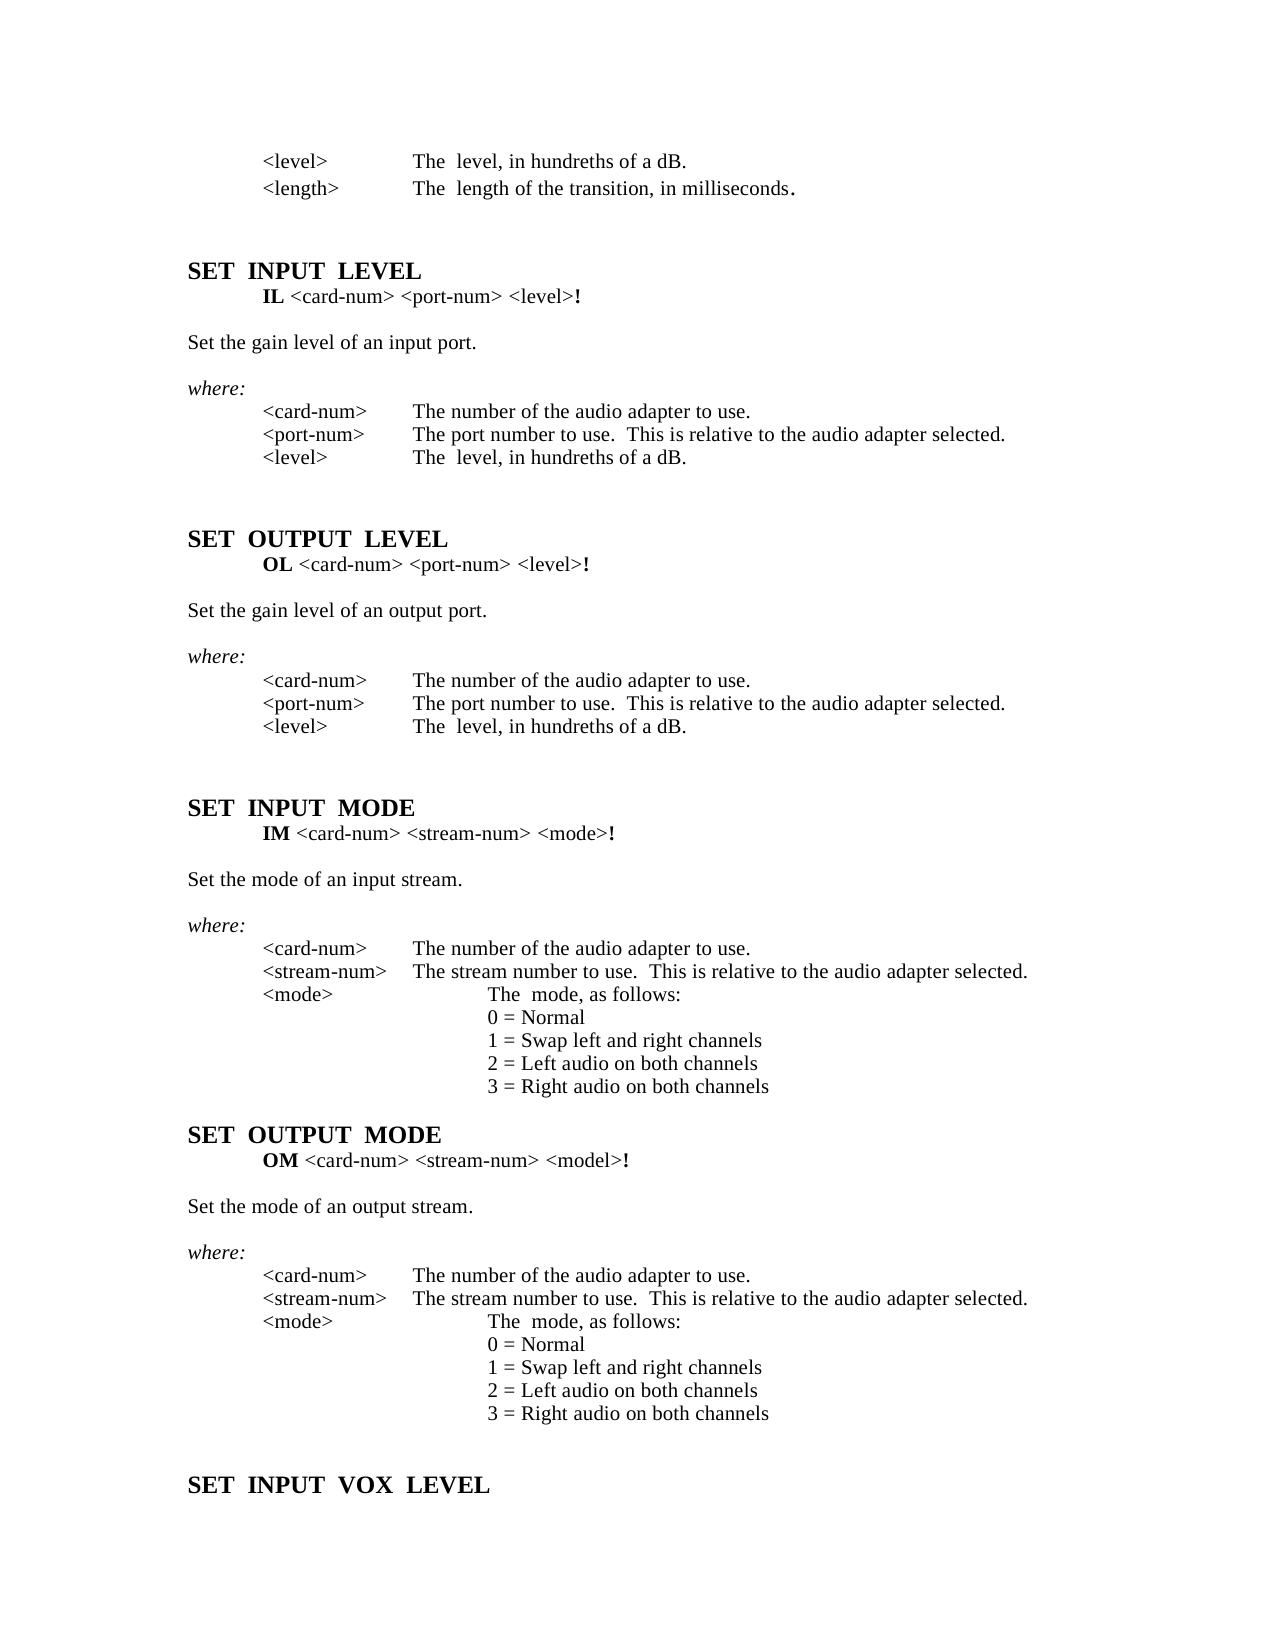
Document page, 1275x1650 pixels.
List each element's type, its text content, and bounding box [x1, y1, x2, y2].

text 2 = Left audio on both channels [187, 1379, 1087, 1402]
text <card-num> The number of the audio adapter to use. [187, 400, 1087, 423]
text <card-num> The number of the audio adapter to use. [187, 937, 1087, 960]
text <level> The level, in hundreths of a dB. [187, 150, 1087, 173]
text 3 = Right audio on both channels [187, 1402, 1087, 1425]
text <port-num> The port number to use. This is relative to the audio adapter selected. [187, 691, 1087, 714]
text <card-num> The number of the audio adapter to use. [187, 668, 1087, 691]
text Set the gain level of an input port. [187, 331, 1087, 354]
text SET OUTPUT MODE [187, 1121, 1087, 1149]
text where: [187, 645, 1087, 668]
text IM <card-num> <stream-num> <mode>! [187, 822, 1087, 844]
text <stream-num> The stream number to use. This is relative to the audio adapter selected. [187, 960, 1087, 983]
text <mode> The mode, as follows: [187, 983, 1087, 1006]
text <card-num> The number of the audio adapter to use. [187, 1264, 1087, 1287]
text 2 = Left audio on both channels [187, 1052, 1087, 1075]
text 3 = Right audio on both channels [187, 1075, 1087, 1098]
text <mode> The mode, as follows: [187, 1310, 1087, 1333]
text 0 = Normal [187, 1333, 1087, 1356]
text SET OUTPUT LEVEL [187, 525, 1087, 553]
text <stream-num> The stream number to use. This is relative to the audio adapter selected. [187, 1287, 1087, 1310]
text <port-num> The port number to use. This is relative to the audio adapter selected. [187, 423, 1087, 446]
text Set the mode of an input stream. [187, 868, 1087, 891]
text Set the mode of an output stream. [187, 1195, 1087, 1218]
text where: [187, 914, 1087, 937]
text <length> The length of the transition, in milliseconds. [187, 173, 1087, 201]
text where: [187, 1241, 1087, 1264]
text OL <card-num> <port-num> <level>! [187, 553, 1087, 576]
text OM <card-num> <stream-num> <model>! [187, 1149, 1087, 1172]
text 1 = Swap left and right channels [187, 1029, 1087, 1052]
text SET INPUT VOX LEVEL [187, 1471, 1087, 1499]
text 1 = Swap left and right channels [187, 1356, 1087, 1379]
text where: [187, 377, 1087, 400]
text <level> The level, in hundreths of a dB. [187, 446, 1087, 469]
text SET INPUT MODE [187, 793, 1087, 822]
text Set the gain level of an output port. [187, 599, 1087, 622]
text <level> The level, in hundreths of a dB. [187, 714, 1087, 737]
text IL <card-num> <port-num> <level>! [187, 285, 1087, 308]
text SET INPUT LEVEL [187, 257, 1087, 285]
text 0 = Normal [187, 1006, 1087, 1029]
